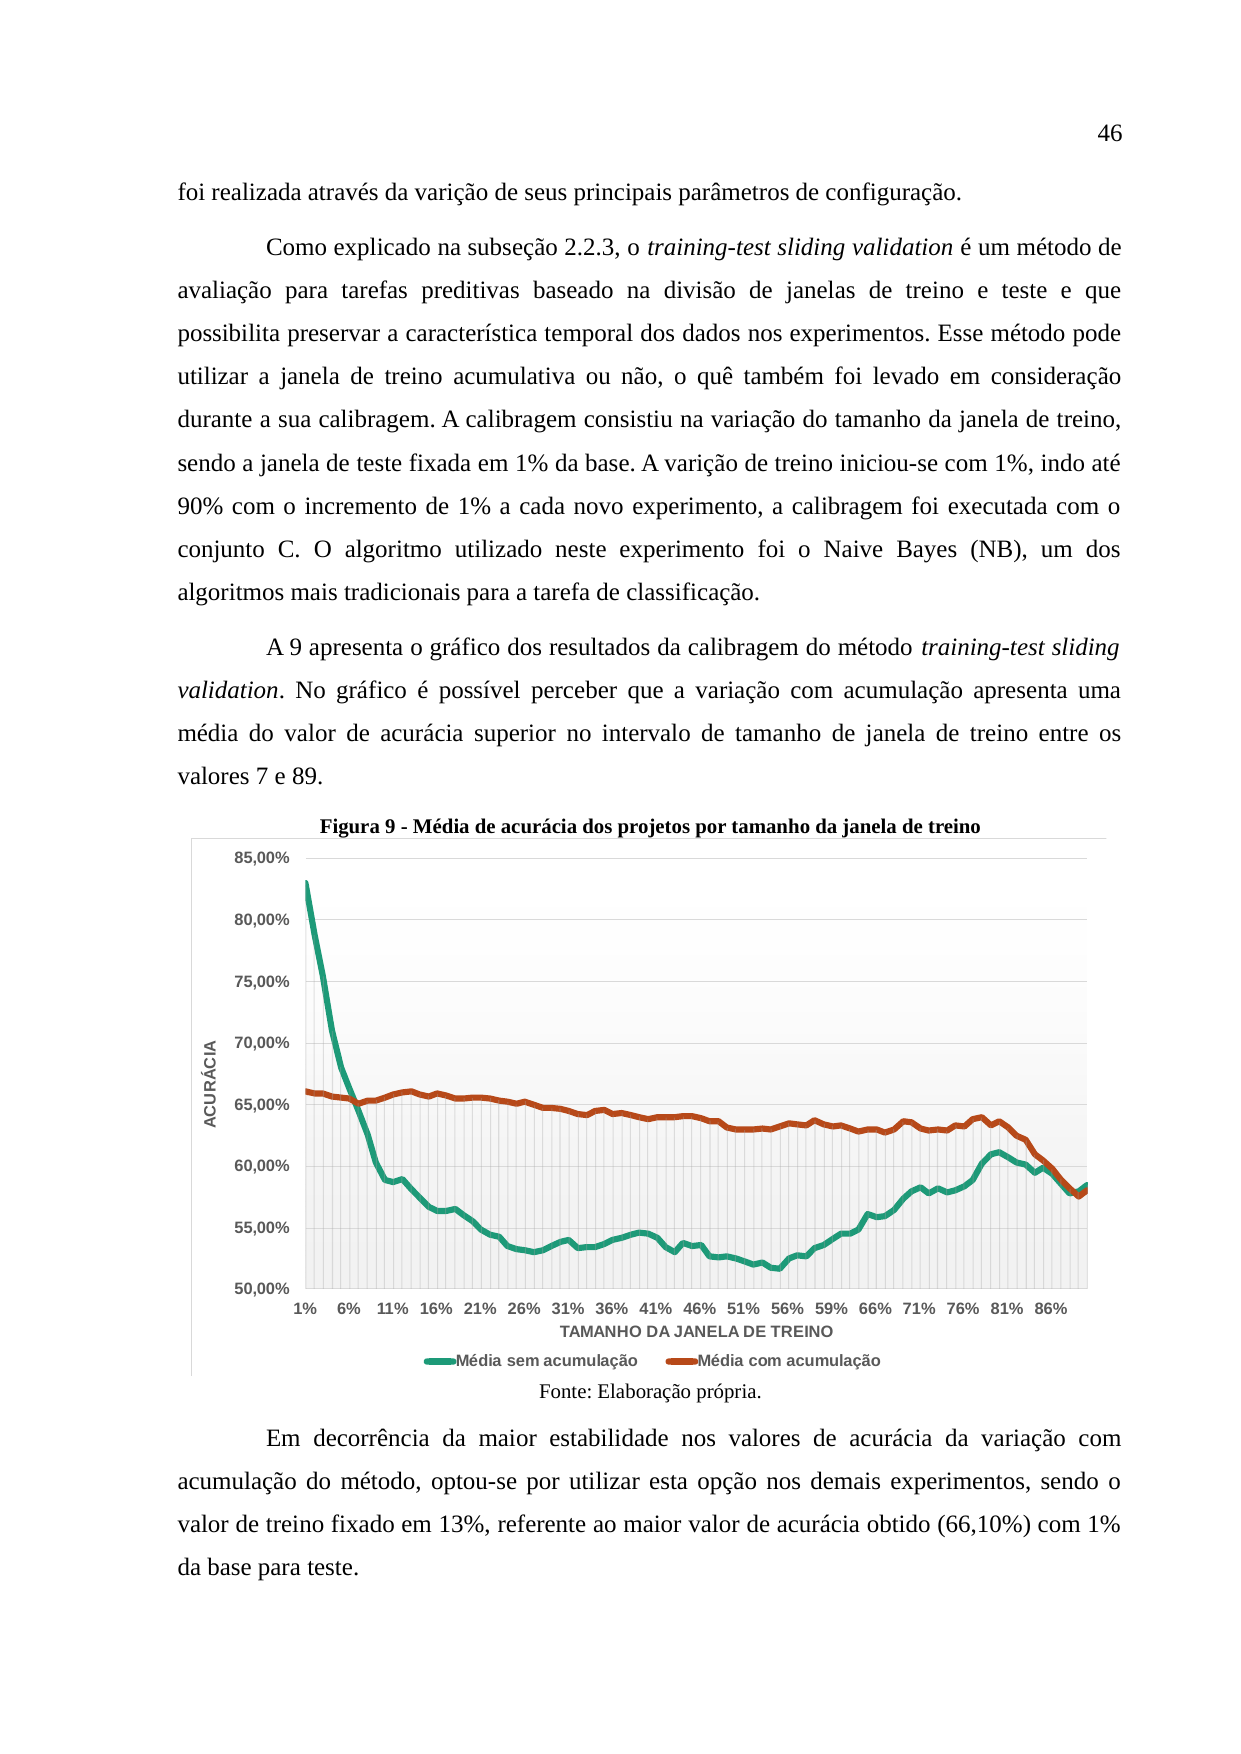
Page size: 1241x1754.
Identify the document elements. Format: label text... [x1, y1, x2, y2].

text Figura 9 - Média de acurácia dos projetos por tamanho da janela de treino [184, 814, 1116, 838]
text [184, 1403, 1116, 1408]
text foi realizada através da varição de seus principais parâmetros de configuração. [177, 177, 1122, 206]
text Fonte: Elaboração própria. [184, 838, 1116, 1403]
text Como explicado na subseção 2.2.3, o training-test sliding validation é um método de avaliação para tarefas preditivas baseado na divisão de janelas de treino e teste e que possibilita preservar a característica temporal dos dados nos experimentos. Esse método pode utilizar a janela de treino acumulativa ou não, o quê também foi levado em consideração durante a sua calibragem. A calibragem consistiu na variação do tamanho da janela de treino, sendo a janela de teste fixada em 1% da base. A varição de treino iniciou-se com 1%, indo até 90% com o incremento de 1% a cada novo experimento, a calibragem foi executada com o conjunto C. O algoritmo utilizado neste experimento foi o Naive Bayes (NB), um dos algoritmos mais tradicionais para a tarefa de classificação. [177, 232, 1122, 606]
text Em decorrência da maior estabilidade nos valores de acurácia da variação com acumulação do método, optou-se por utilizar esta opção nos demais experimentos, sendo o valor de treino fixado em 13%, referente ao maior valor de acurácia obtido (66,10%) com 1% da base para teste. [177, 816, 1122, 1581]
text A Figura 9 apresenta o gráfico dos resultados da calibragem do método training-test sliding validation. No gráfico é possível perceber que a variação com acumulação apresenta uma média do valor de acurácia superior no intervalo de tamanho de janela de treino entre os valores 7 e 89. [177, 632, 1122, 790]
